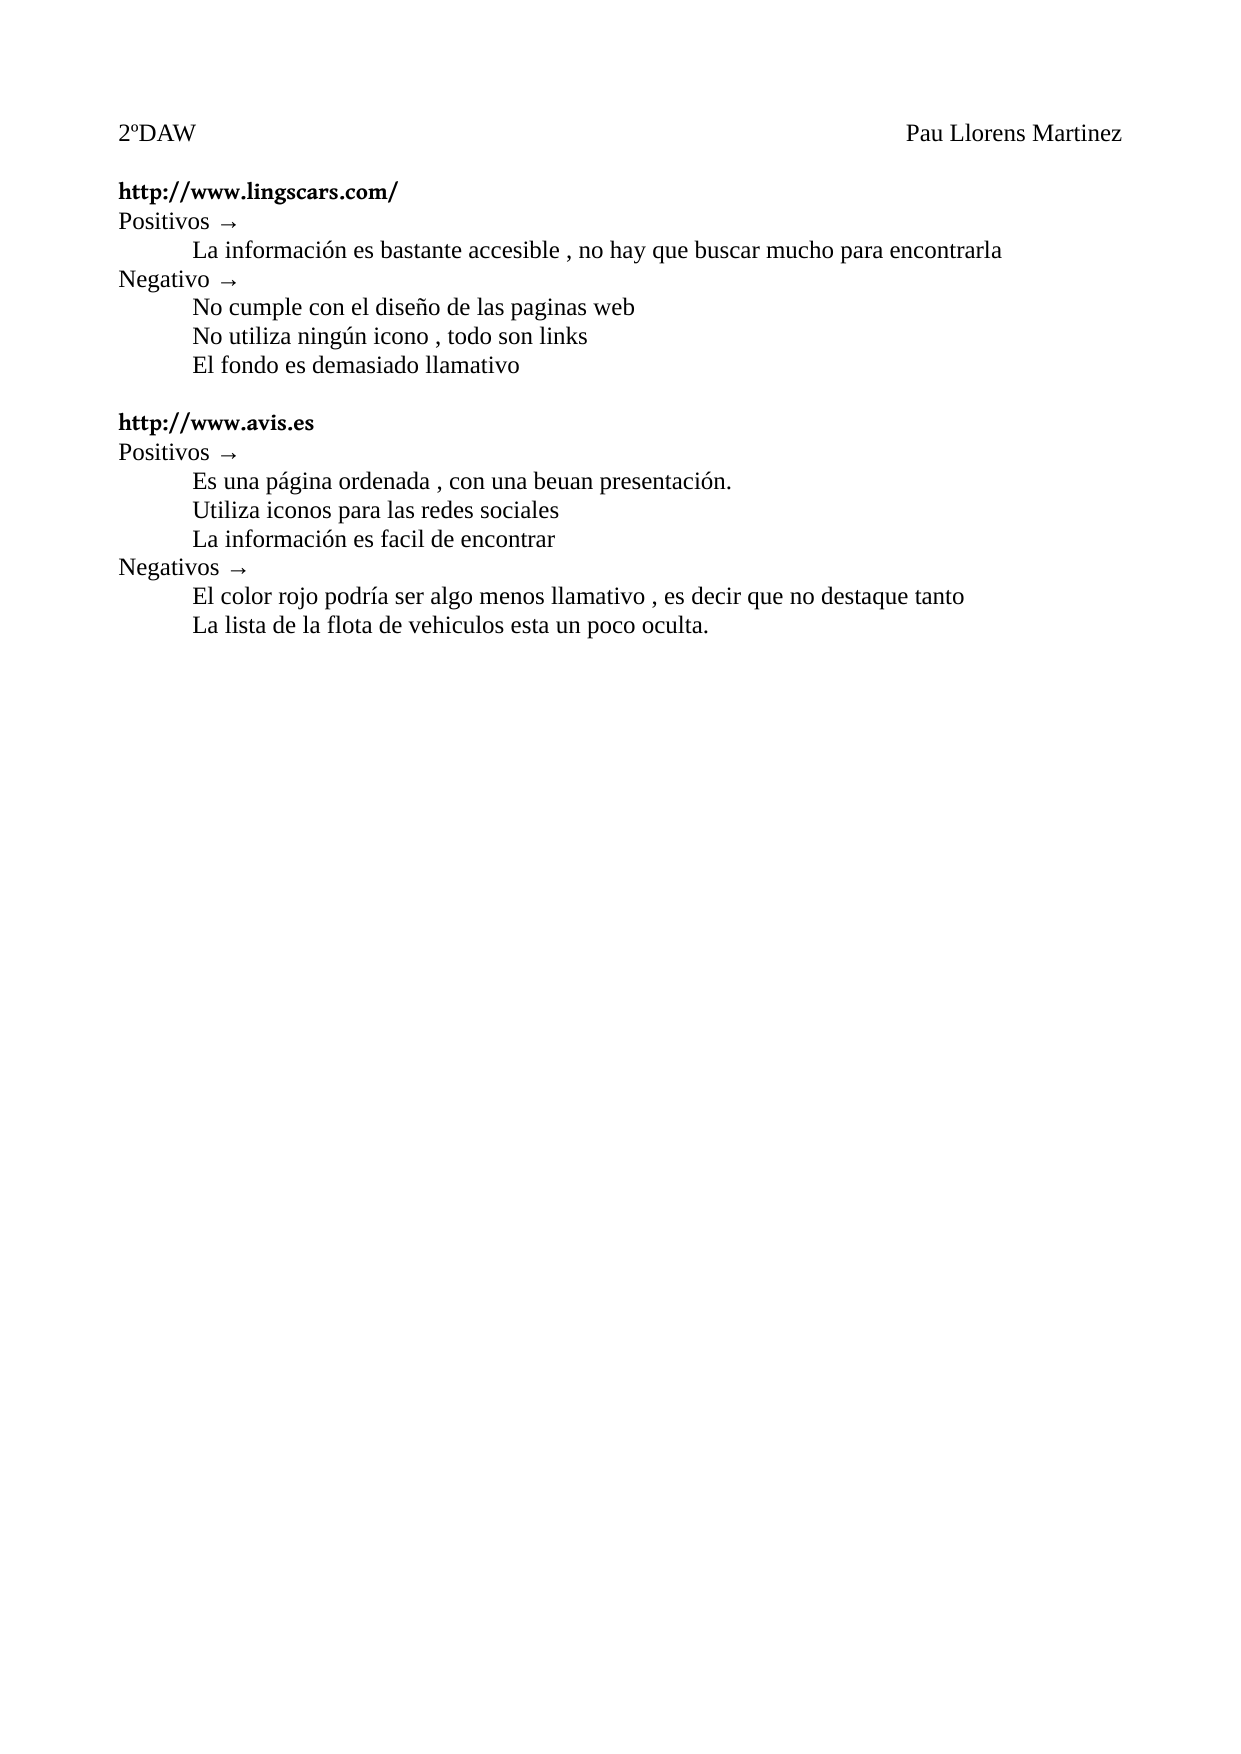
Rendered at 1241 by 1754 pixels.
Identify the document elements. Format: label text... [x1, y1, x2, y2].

text Utiliza iconos para las redes sociales [118, 495, 1122, 524]
text Negativos → [118, 552, 1122, 581]
text No cumple con el diseño de las paginas web [118, 292, 1122, 321]
text Positivos → [118, 437, 1122, 466]
text No utiliza ningún icono , todo son links [118, 321, 1122, 350]
text El color rojo podría ser algo menos llamativo , es decir que no destaque tanto [118, 581, 1122, 610]
text La información es facil de encontrar [118, 524, 1122, 552]
text Es una página ordenada , con una beuan presentación. [118, 466, 1122, 495]
text Negativo → [118, 264, 1122, 292]
text Positivos → [118, 206, 1122, 235]
text http://www.lingscars.com/ [118, 176, 1122, 206]
text La lista de la flota de vehiculos esta un poco oculta. [118, 610, 1122, 639]
text http://www.avis.es [118, 407, 1122, 437]
text La información es bastante accesible , no hay que buscar mucho para encontrarla [118, 235, 1122, 264]
text El fondo es demasiado llamativo [118, 350, 1122, 379]
